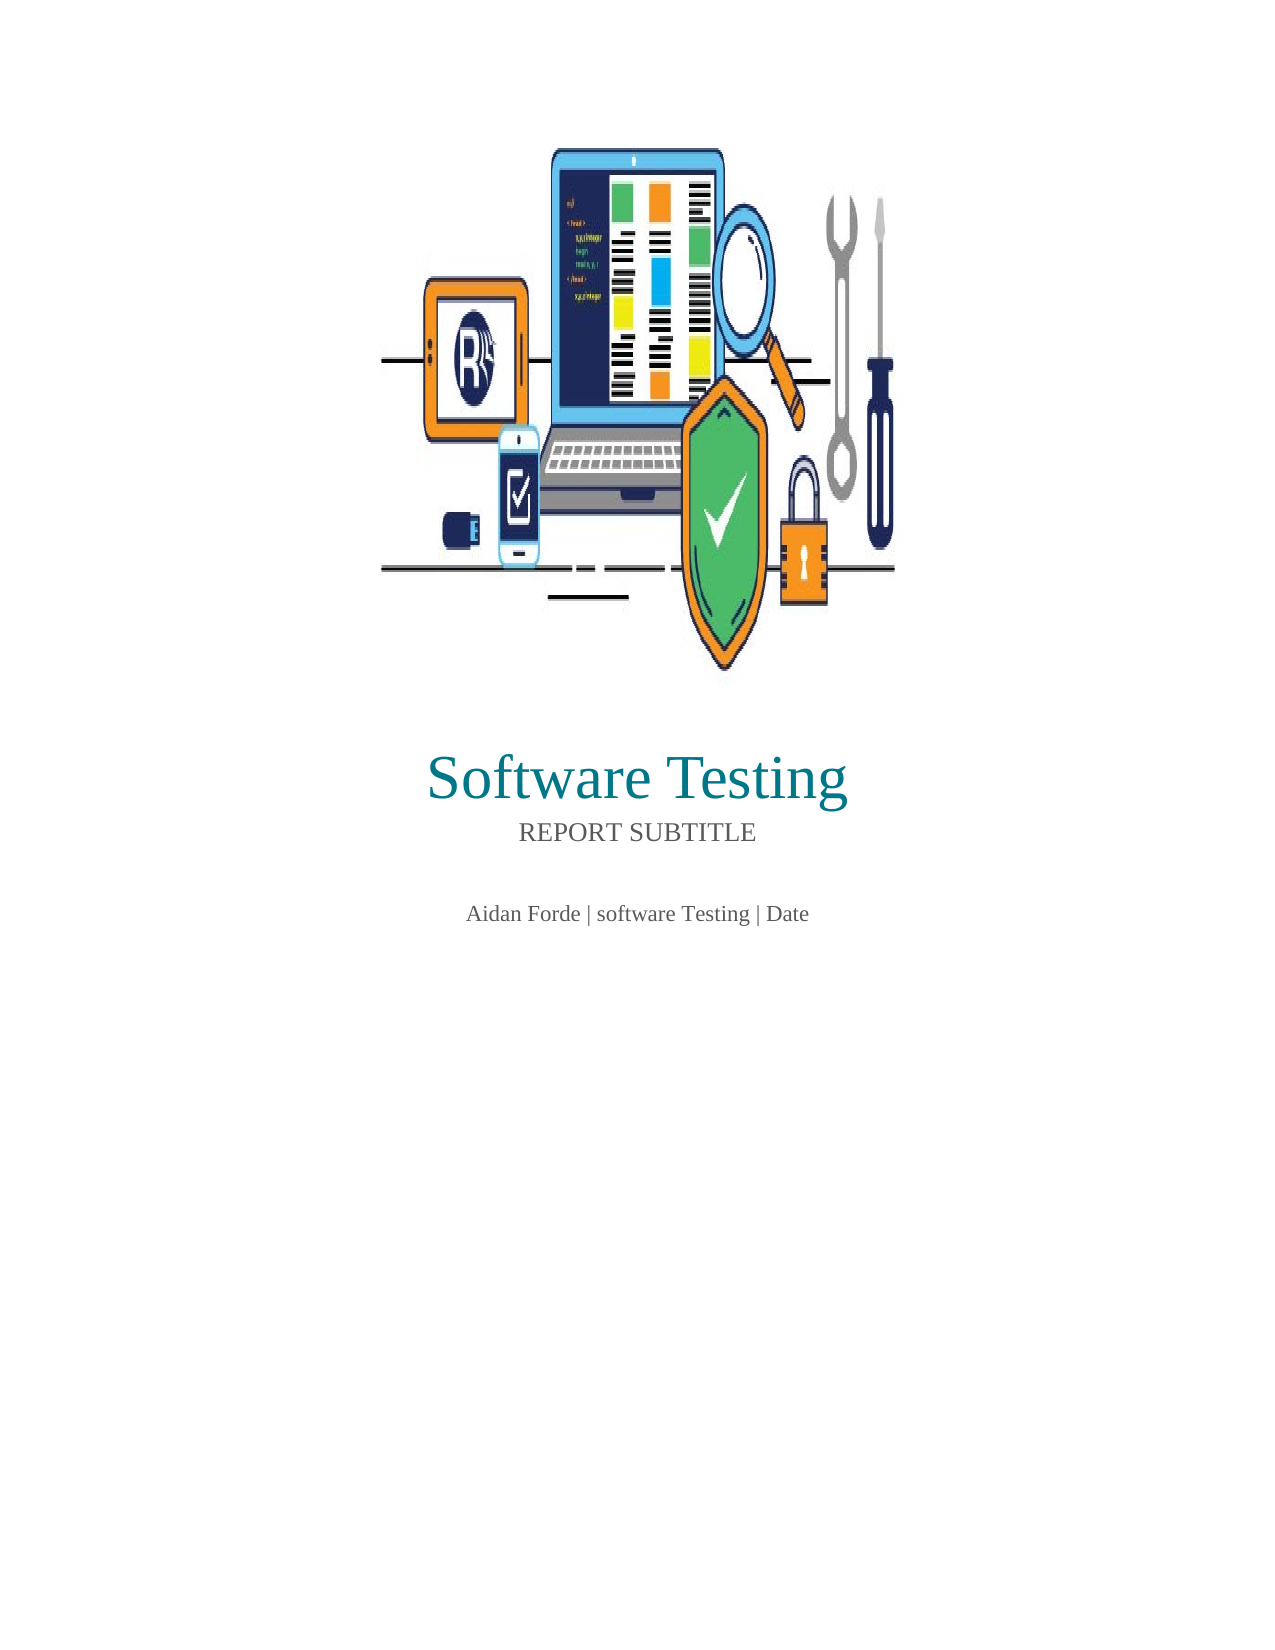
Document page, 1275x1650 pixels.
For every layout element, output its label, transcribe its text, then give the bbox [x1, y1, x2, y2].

title Software Testing [187, 740, 1087, 812]
subtitle REPORT SUBTITLE [187, 816, 1087, 847]
text Aidan Forde | software Testing | Date [187, 900, 1087, 927]
